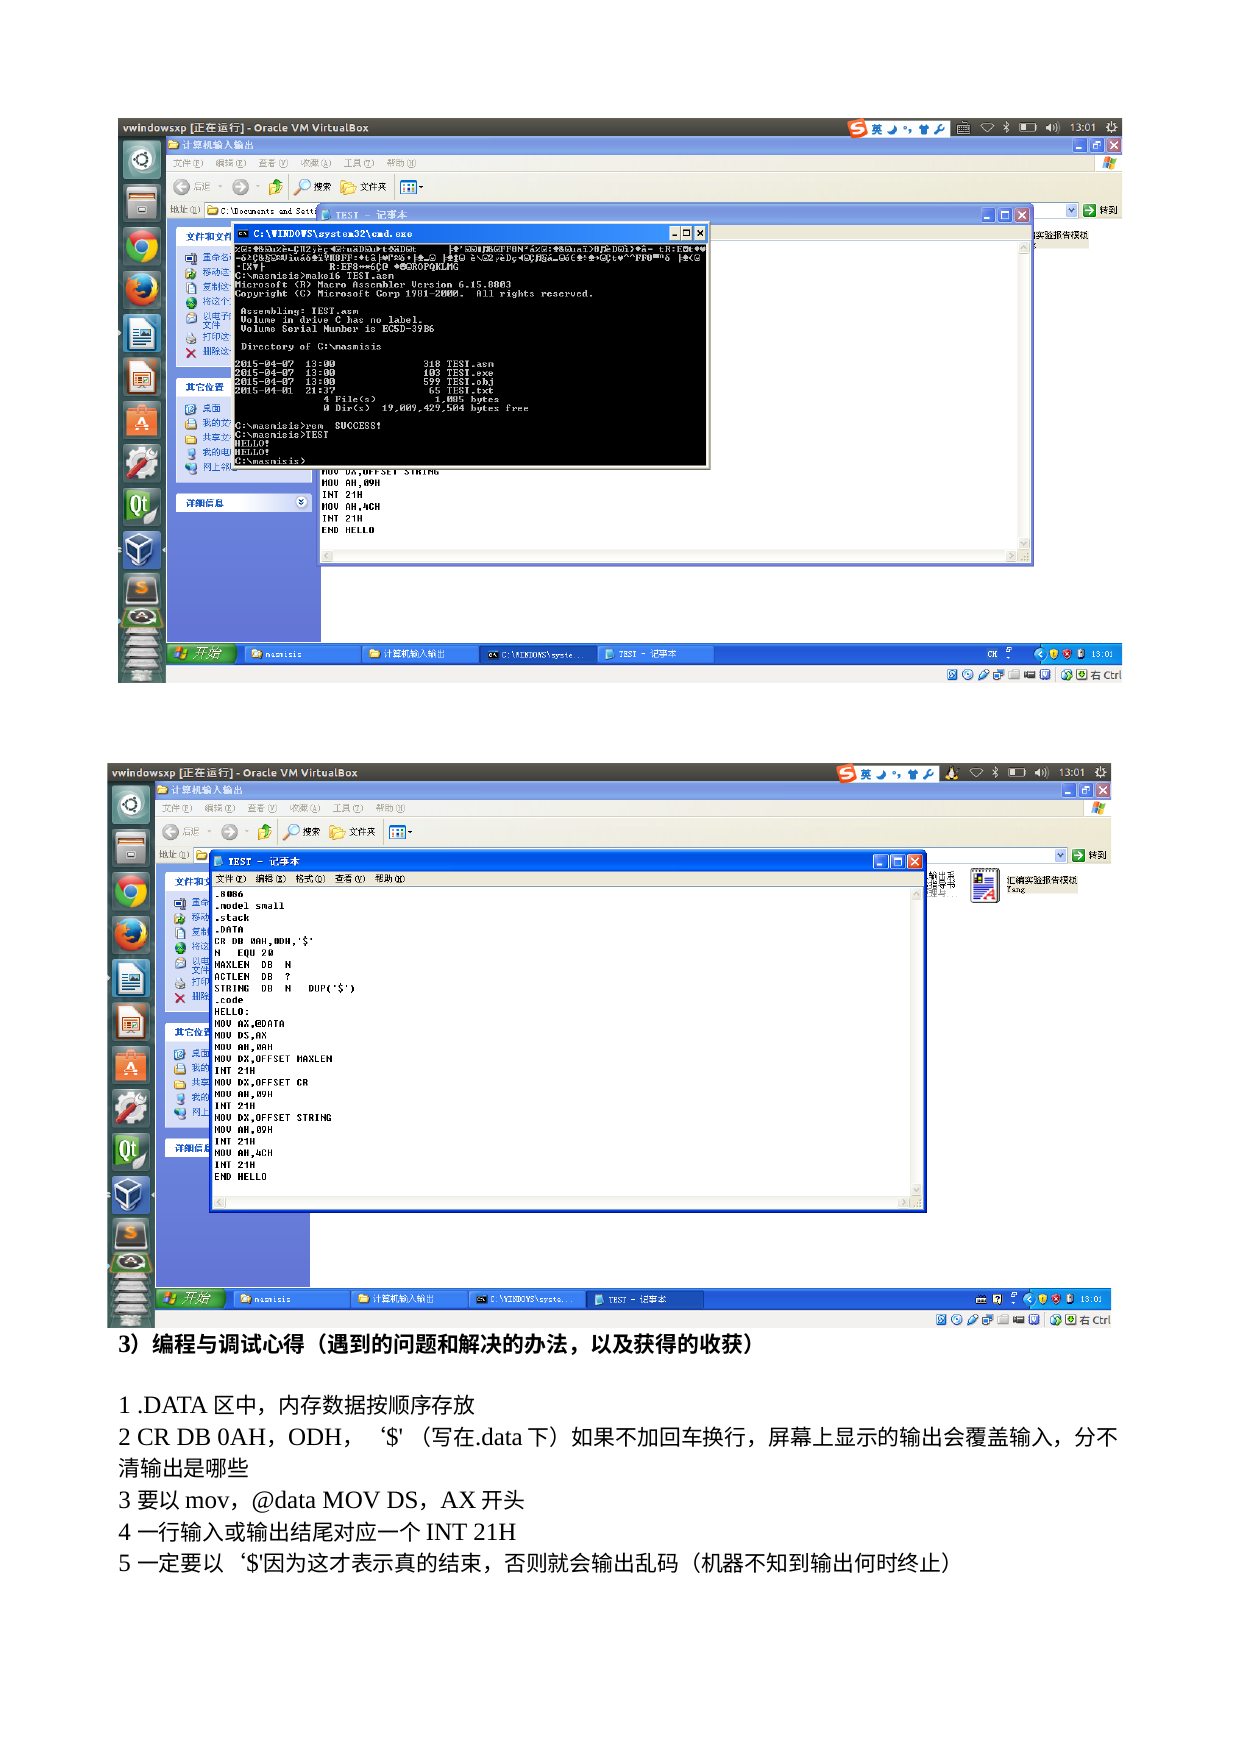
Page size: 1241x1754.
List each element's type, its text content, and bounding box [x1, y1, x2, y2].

text 2 CR DB 0AH，ODH，‘$' （写在.data下）如果不加回车换行，屏幕上显示的输出会覆盖输入，分不清输出是哪些 [118, 1419, 1122, 1483]
text 3）编程与调试心得（遇到的问题和解决的办法，以及获得的收获） [118, 740, 1122, 1359]
picture [118, 118, 1123, 683]
text 4 一行输入或输出结尾对应一个INT 21H [118, 1514, 1122, 1546]
picture [107, 763, 1112, 1328]
text 3 要以mov，@data MOV DS，AX开头 [118, 1483, 1122, 1514]
text 1 .DATA区中，内存数据按顺序存放 [118, 1388, 1122, 1419]
text 5 一定要以‘$'因为这才表示真的结束，否则就会输出乱码（机器不知到输出何时终止） [118, 1546, 1122, 1578]
